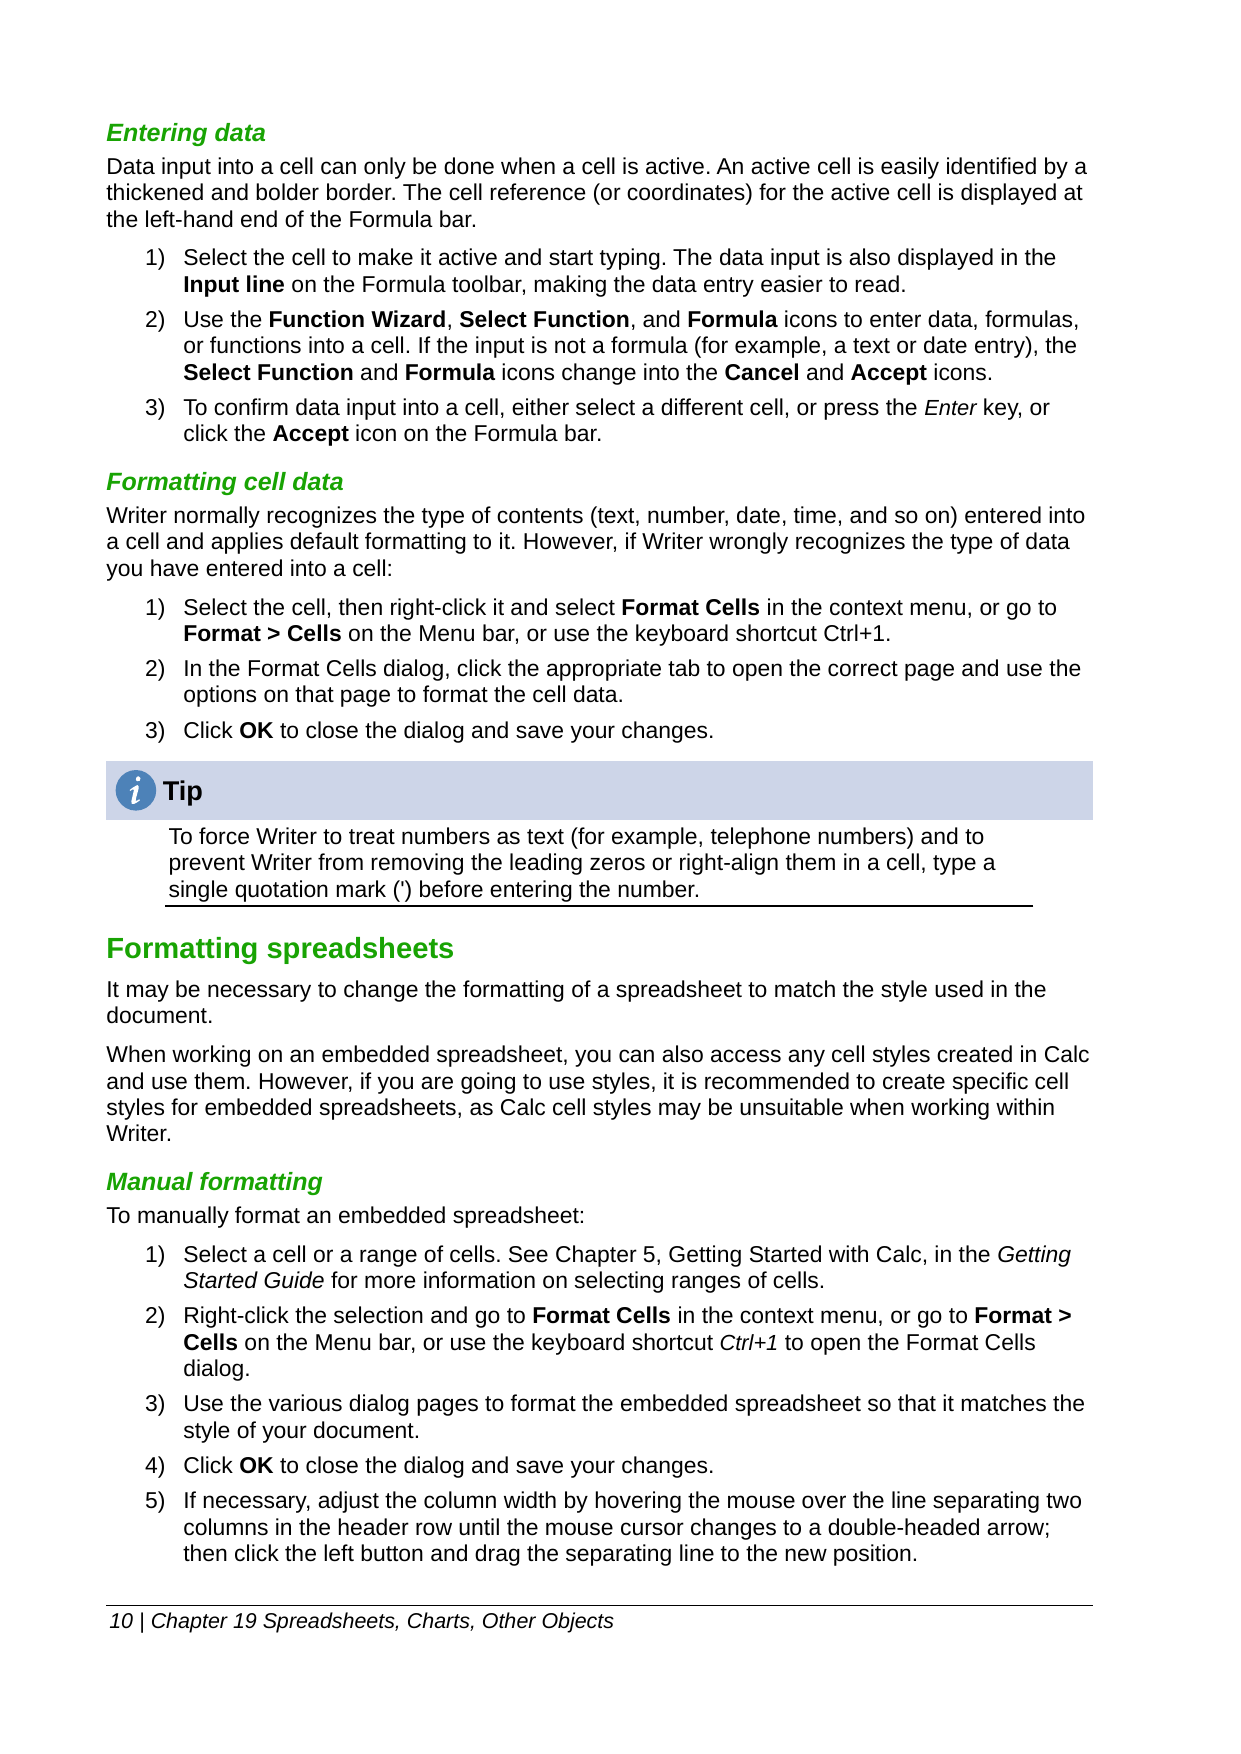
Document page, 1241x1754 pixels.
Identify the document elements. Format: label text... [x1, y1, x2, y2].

list Select a cell or a range of cells. See Chapter 5, Getting Started with Calc, in the Getting Started Guide for more information on selecting ranges of cells. [165, 1241, 1093, 1293]
list To confirm data input into a cell, either select a different cell, or press the Enter key, or click the Accept icon on the Formula bar. [165, 394, 1093, 447]
text Data input into a cell can only be done when a cell is active. An active cell is easily identified by a thickened and bolder border. The cell reference (or coordinates) for the active cell is displayed at the left-hand end of the Formula bar. [106, 153, 1093, 232]
subtitle Entering data [106, 118, 1093, 147]
text When working on an embedded spreadsheet, you can also access any cell styles created in Calc and use them. However, if you are going to use styles, it is recommended to create specific cell styles for embedded spreadsheets, as Calc cell styles may be unsuitable when working within Writer. [106, 1041, 1093, 1147]
list Writer normally recognizes the type of contents (text, number, date, time, and so on) entered into a cell and applies default formatting to it. However, if Writer wrongly recognizes the type of data you have entered into a cell: [106, 502, 1093, 581]
subtitle Tip [106, 761, 1093, 820]
subtitle Manual formatting [106, 1167, 1093, 1196]
list To manually format an embedded spreadsheet: [106, 1202, 1093, 1228]
list Select the cell, then right-click it and select Format Cells in the context menu, or go to Format > Cells on the Menu bar, or use the keyboard shortcut Ctrl+1. [165, 593, 1093, 646]
list In the Format Cells dialog, click the appropriate tab to open the correct page and use the options on that page to format the cell data. [165, 655, 1093, 708]
list If necessary, adjust the column width by hovering the mouse over the line separating two columns in the header row until the mouse cursor changes to a double-headed arrow; then click the left button and drag the separating line to the new position. [165, 1487, 1093, 1566]
list Select the cell to make it active and start typing. The data input is also displayed in the Input line on the Formula toolbar, making the data entry easier to read. [165, 244, 1093, 297]
subtitle Formatting cell data [106, 467, 1093, 496]
list Use the Function Wizard, Select Function, and Formula icons to enter data, formulas, or functions into a cell. If the input is not a formula (for example, a text or date entry), the Select Function and Formula icons change into the Cancel and Accept icons. [165, 306, 1093, 385]
list Use the various dialog pages to format the embedded spreadsheet so that it matches the style of your document. [165, 1390, 1093, 1443]
list Right-click the selection and go to Format Cells in the context menu, or go to Format > Cells on the Menu bar, or use the keyboard shortcut Ctrl+1 to open the Format Cells dialog. [165, 1302, 1093, 1381]
list Click OK to close the dialog and save your changes. [165, 1452, 1093, 1478]
text It may be necessary to change the formatting of a spreadsheet to match the style used in the document. [106, 976, 1093, 1029]
subtitle Formatting spreadsheets [106, 931, 1093, 964]
text To force Writer to treat numbers as text (for example, telephone numbers) and to prevent Writer from removing the leading zeros or right-align them in a cell, type a single quotation mark (') before entering the number. [165, 820, 1033, 905]
list Click OK to close the dialog and save your changes. [165, 717, 1093, 743]
